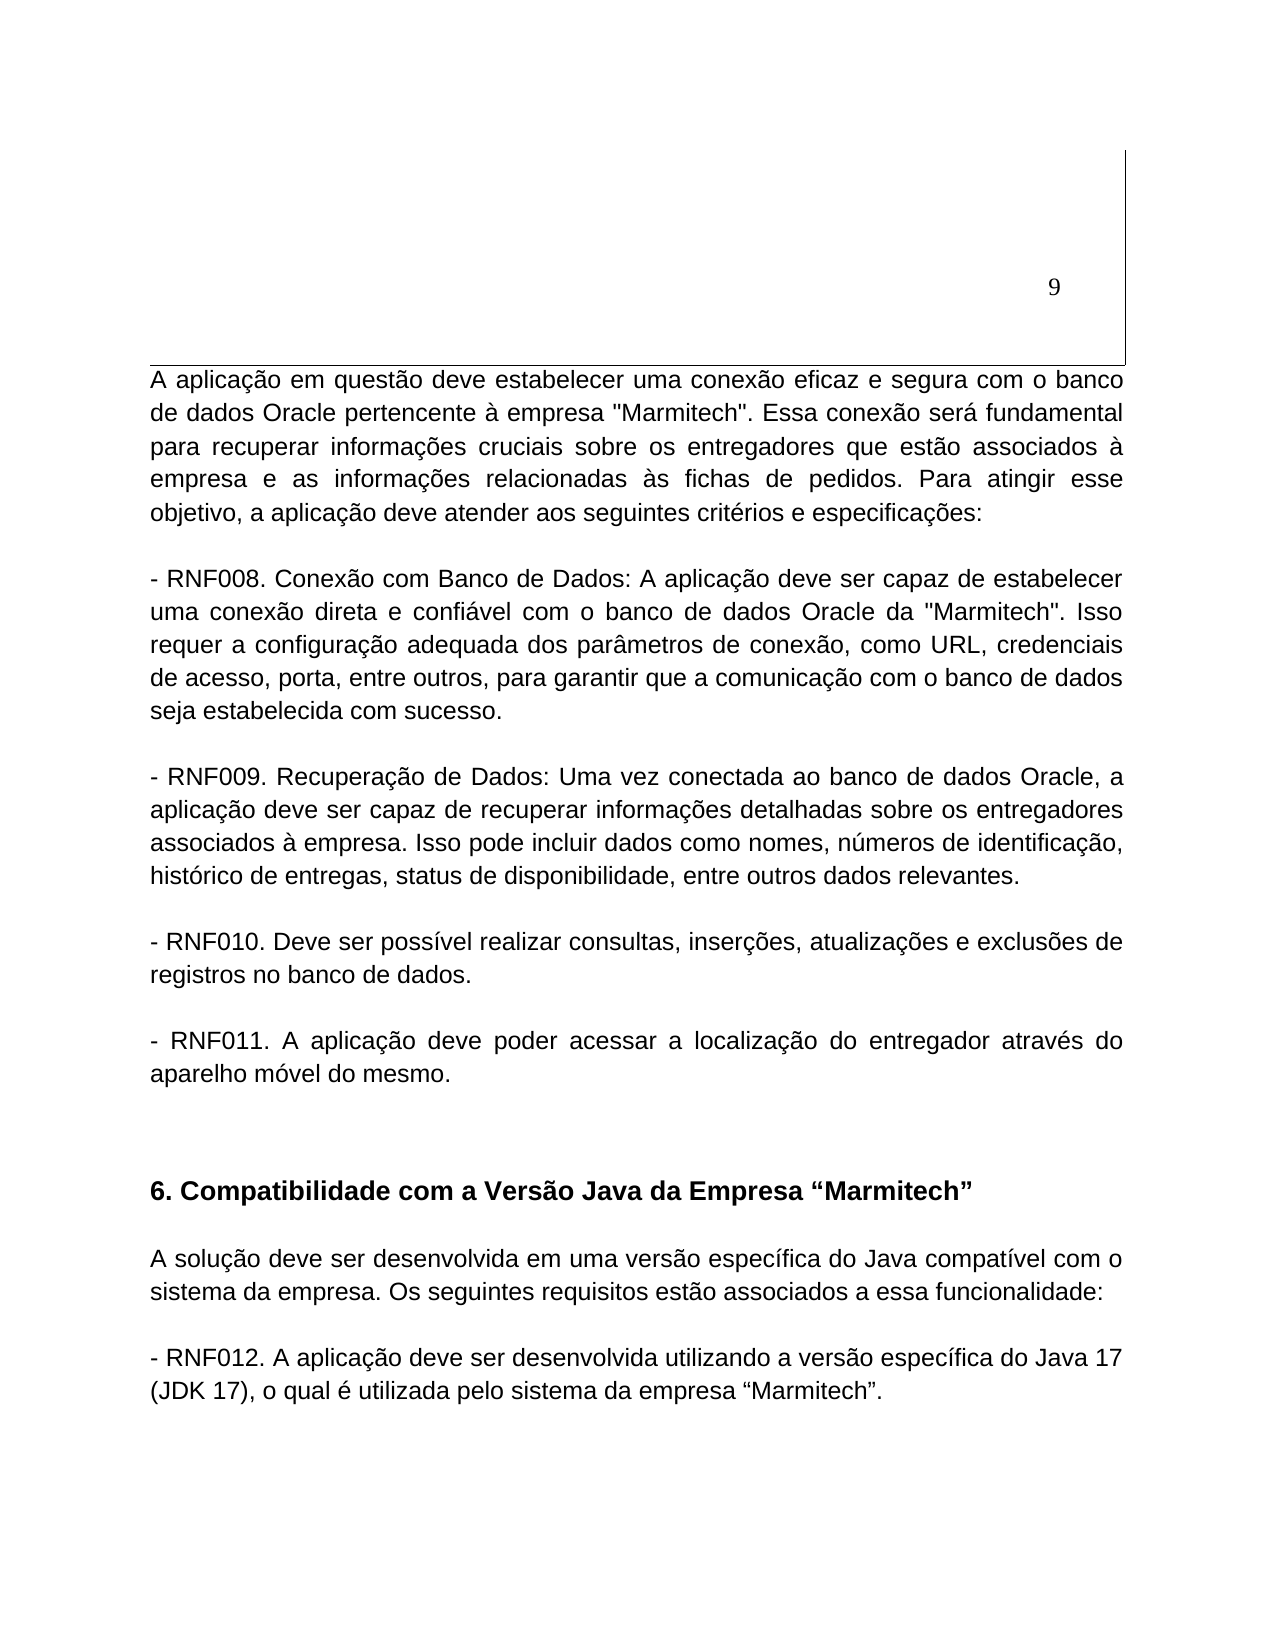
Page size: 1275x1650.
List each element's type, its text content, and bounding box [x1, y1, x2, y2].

text - RNF008. Conexão com Banco de Dados: A aplicação deve ser capaz de estabelecer uma conexão direta e confiável com o banco de dados Oracle da "Marmitech". Isso requer a configuração adequada dos parâmetros de conexão, como URL, credenciais de acesso, porta, entre outros, para garantir que a comunicação com o banco de dados seja estabelecida com sucesso. [150, 563, 1125, 724]
text A aplicação em questão deve estabelecer uma conexão eficaz e segura com o banco de dados Oracle pertencente à empresa "Marmitech". Essa conexão será fundamental para recuperar informações cruciais sobre os entregadores que estão associados à empresa e as informações relacionadas às fichas de pedidos. Para atingir esse objetivo, a aplicação deve atender aos seguintes critérios e especificações: [150, 365, 1125, 526]
subtitle 6. Compatibilidade com a Versão Java da Empresa “Marmitech” [150, 1174, 1125, 1206]
text - RNF012. A aplicação deve ser desenvolvida utilizando a versão específica do Java 17 (JDK 17), o qual é utilizada pelo sistema da empresa “Marmitech”. [150, 1343, 1125, 1404]
text - RNF010. Deve ser possível realizar consultas, inserções, atualizações e exclusões de registros no banco de dados. [150, 927, 1125, 988]
text - RNF011. A aplicação deve poder acessar a localização do entregador através do aparelho móvel do mesmo. [150, 1026, 1125, 1088]
text - RNF009. Recuperação de Dados: Uma vez conectada ao banco de dados Oracle, a aplicação deve ser capaz de recuperar informações detalhadas sobre os entregadores associados à empresa. Isso pode incluir dados como nomes, números de identificação, histórico de entregas, status de disponibilidade, entre outros dados relevantes. [150, 762, 1125, 889]
text A solução deve ser desenvolvida em uma versão específica do Java compatível com o sistema da empresa. Os seguintes requisitos estão associados a essa funcionalidade: [150, 1243, 1125, 1305]
